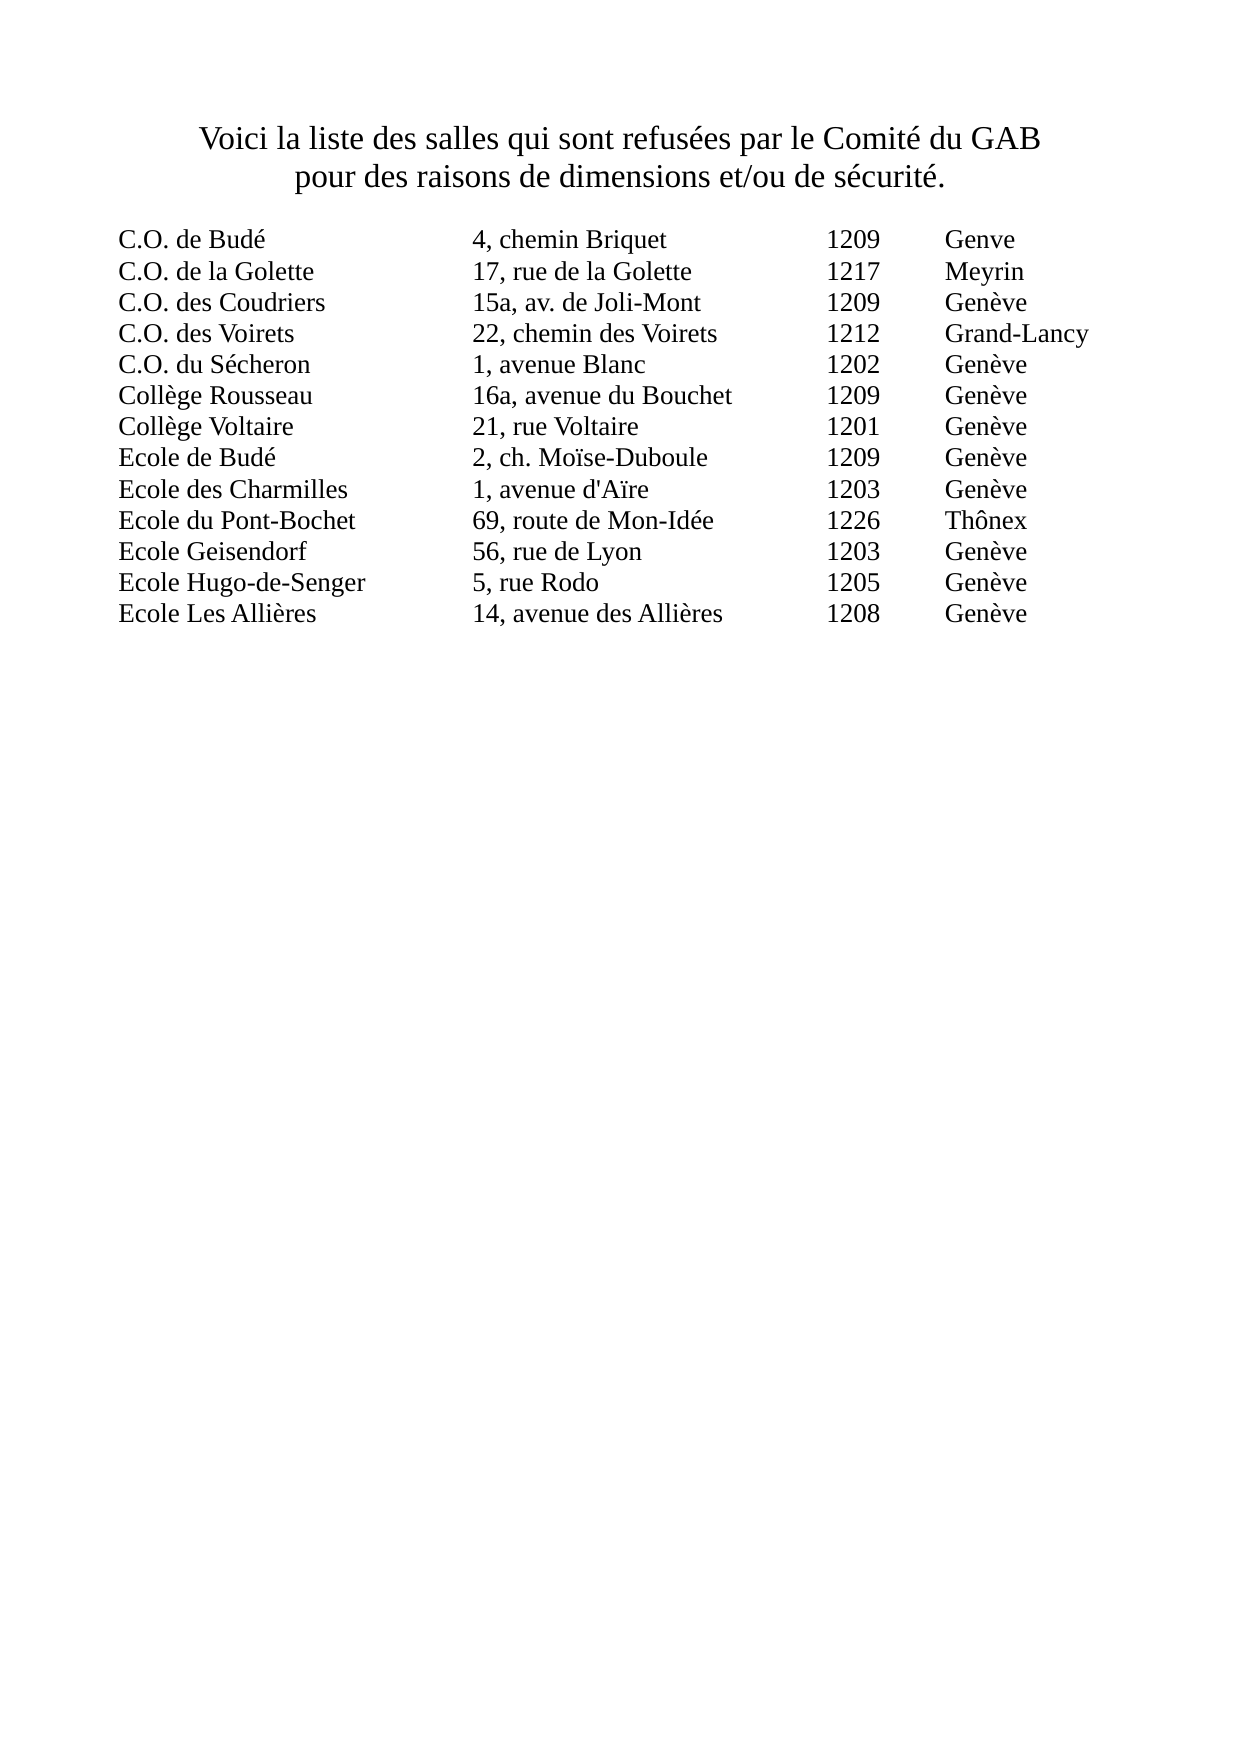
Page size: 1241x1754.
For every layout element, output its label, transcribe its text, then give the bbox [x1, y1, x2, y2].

text C.O. du Sécheron 1, avenue Blanc 1202 Genève [118, 348, 1122, 379]
text Ecole du Pont-Bochet 69, route de Mon-Idée 1226 Thônex [118, 504, 1122, 535]
text C.O. de la Golette 17, rue de la Golette 1217 Meyrin [118, 255, 1122, 286]
text Voici la liste des salles qui sont refusées par le Comité du GAB [118, 118, 1122, 156]
text Ecole Hugo-de-Senger 5, rue Rodo 1205 Genève [118, 566, 1122, 597]
text pour des raisons de dimensions et/ou de sécurité. [118, 156, 1122, 195]
text Ecole de Budé 2, ch. Moïse-Duboule 1209 Genève [118, 442, 1122, 473]
text Ecole des Charmilles 1, avenue d'Aïre 1203 Genève [118, 473, 1122, 504]
text Ecole Geisendorf 56, rue de Lyon 1203 Genève [118, 535, 1122, 566]
text Collège Rousseau 16a, avenue du Bouchet 1209 Genève [118, 379, 1122, 410]
text C.O. de Budé 4, chemin Briquet 1209 Genve [118, 223, 1122, 255]
text C.O. des Voirets 22, chemin des Voirets 1212 Grand-Lancy [118, 317, 1122, 348]
text Collège Voltaire 21, rue Voltaire 1201 Genève [118, 410, 1122, 442]
text Ecole Les Allières 14, avenue des Allières 1208 Genève [118, 597, 1122, 628]
text C.O. des Coudriers 15a, av. de Joli-Mont 1209 Genève [118, 286, 1122, 317]
